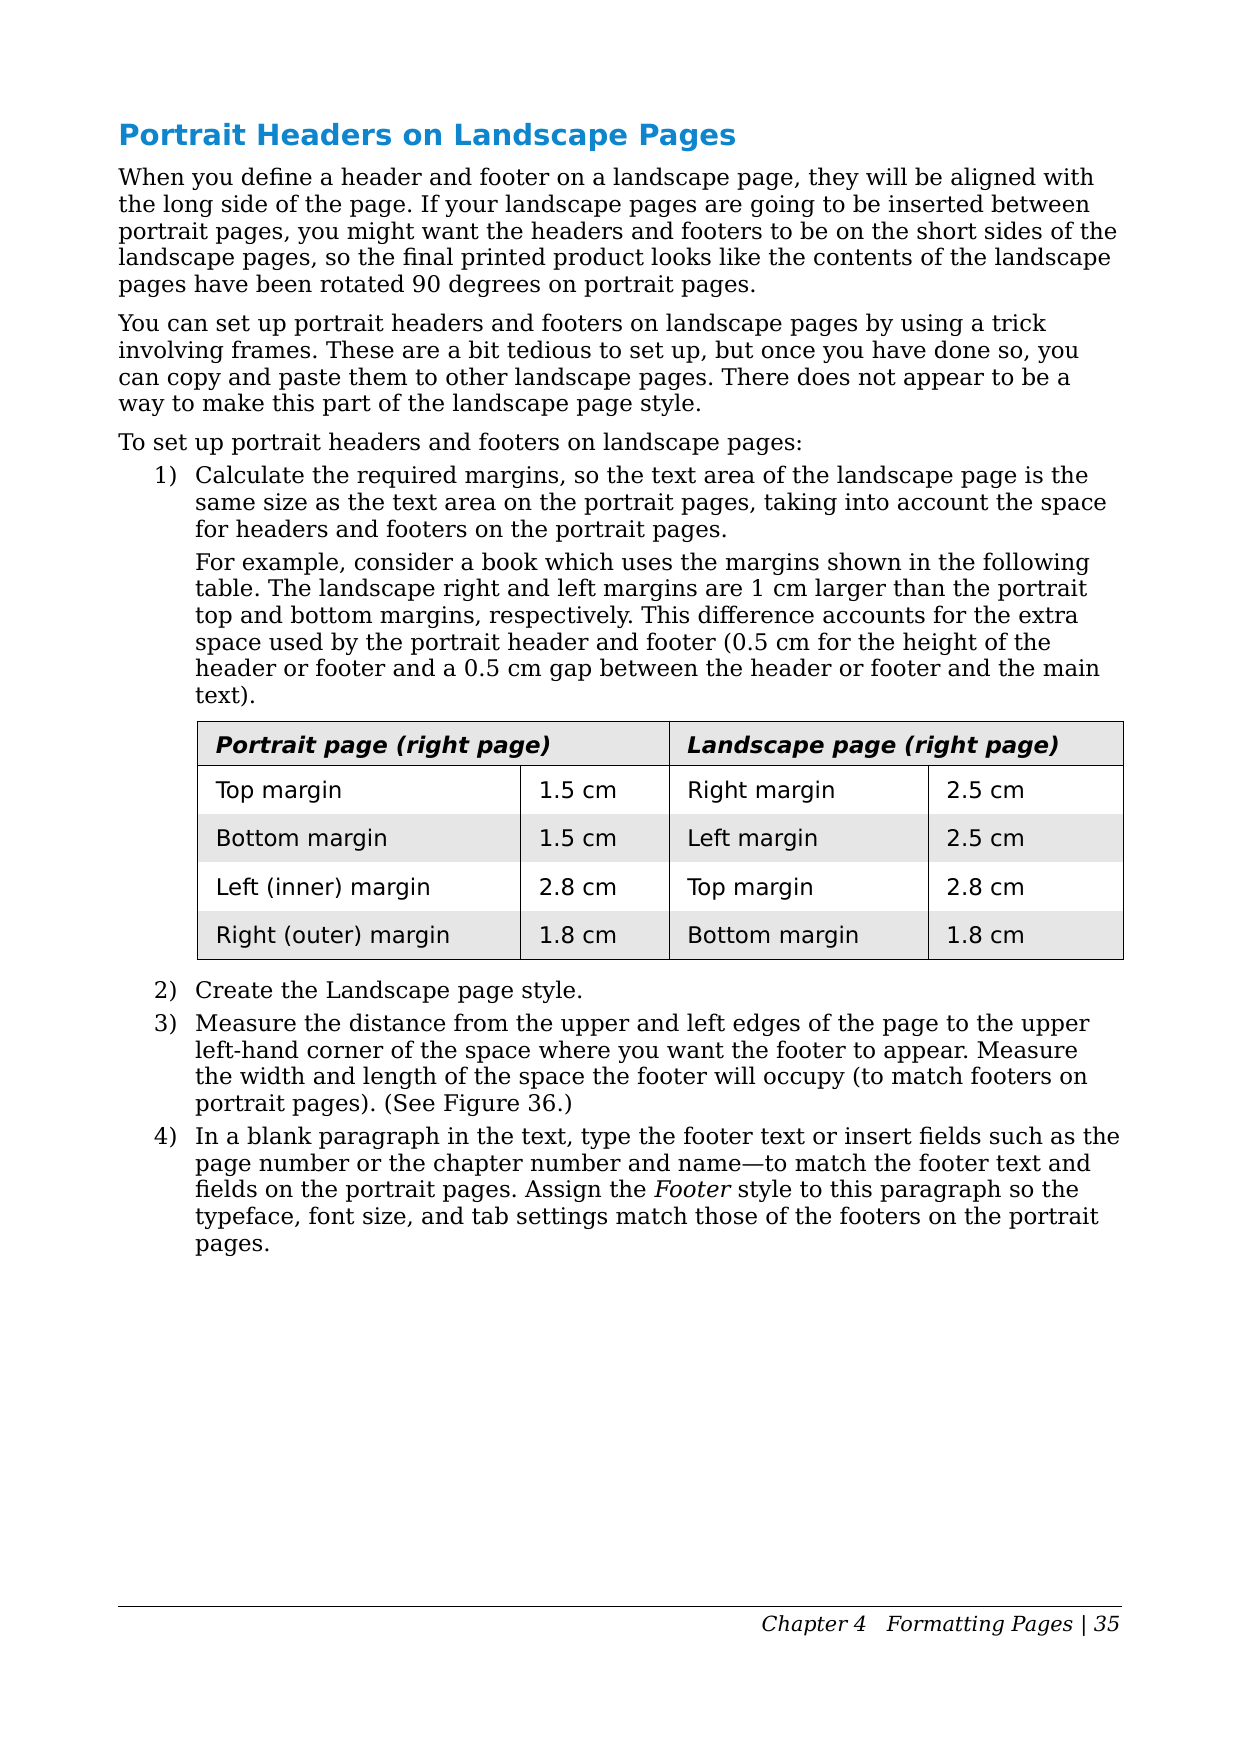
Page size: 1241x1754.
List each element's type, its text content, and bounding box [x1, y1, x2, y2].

table_cell 1.5 cm [521, 766, 669, 814]
table_cell 2.5 cm [929, 814, 1123, 862]
table_cell 1.8 cm [521, 911, 669, 959]
table_cell 2.5 cm [929, 766, 1123, 814]
list Create the Landscape page style. [177, 977, 1122, 1004]
table_header Landscape page (right page) [670, 722, 1123, 765]
list To set up portrait headers and footers on landscape pages: [118, 429, 1122, 456]
table_cell Right margin [670, 766, 928, 814]
subtitle Portrait Headers on Landscape Pages [118, 118, 1122, 152]
table_cell 1.5 cm [521, 814, 669, 862]
list Calculate the required margins, so the text area of the landscape page is the same size as the text area on the portrait pages, taking into account the space for headers and footers on the portrait pages. [177, 463, 1122, 543]
table_header Portrait page (right page) [198, 722, 669, 765]
table_cell Bottom margin [198, 814, 520, 862]
table_cell Top margin [670, 862, 928, 911]
table_cell Top margin [198, 766, 520, 814]
table_cell 2.8 cm [929, 862, 1123, 911]
list For example, consider a book which uses the margins shown in the following table. The landscape right and left margins are 1 cm larger than the portrait top and bottom margins, respectively. This difference accounts for the extra space used by the portrait header and footer (0.5 cm for the height of the header or footer and a 0.5 cm gap between the header or footer and the main text). [195, 549, 1122, 709]
text You can set up portrait headers and footers on landscape pages by using a trick involving frames. These are a bit tedious to set up, but once you have done so, you can copy and paste them to other landscape pages. There does not appear to be a way to make this part of the landscape page style. [118, 310, 1122, 417]
table_cell 1.8 cm [929, 911, 1123, 959]
table_cell Left (inner) margin [198, 862, 520, 911]
table_cell Bottom margin [670, 911, 928, 959]
list Measure the distance from the upper and left edges of the page to the upper left-hand corner of the space where you want the footer to appear. Measure the width and length of the space the footer will occupy (to match footers on portrait pages). (See Figure 36.) [177, 1010, 1122, 1117]
table_cell Right (outer) margin [198, 911, 520, 959]
table_cell 2.8 cm [521, 862, 669, 911]
list In a blank paragraph in the text, type the footer text or insert fields such as the page number or the chapter number and name—to match the footer text and fields on the portrait pages. Assign the Footer style to this paragraph so the typeface, font size, and tab settings match those of the footers on the portrait pages. [177, 1123, 1122, 1256]
text When you define a header and footer on a landscape page, they will be aligned with the long side of the page. If your landscape pages are going to be inserted between portrait pages, you might want the headers and footers to be on the short sides of the landscape pages, so the final printed product looks like the contents of the landscape pages have been rotated 90 degrees on portrait pages. [118, 164, 1122, 298]
table_cell Left margin [670, 814, 928, 862]
